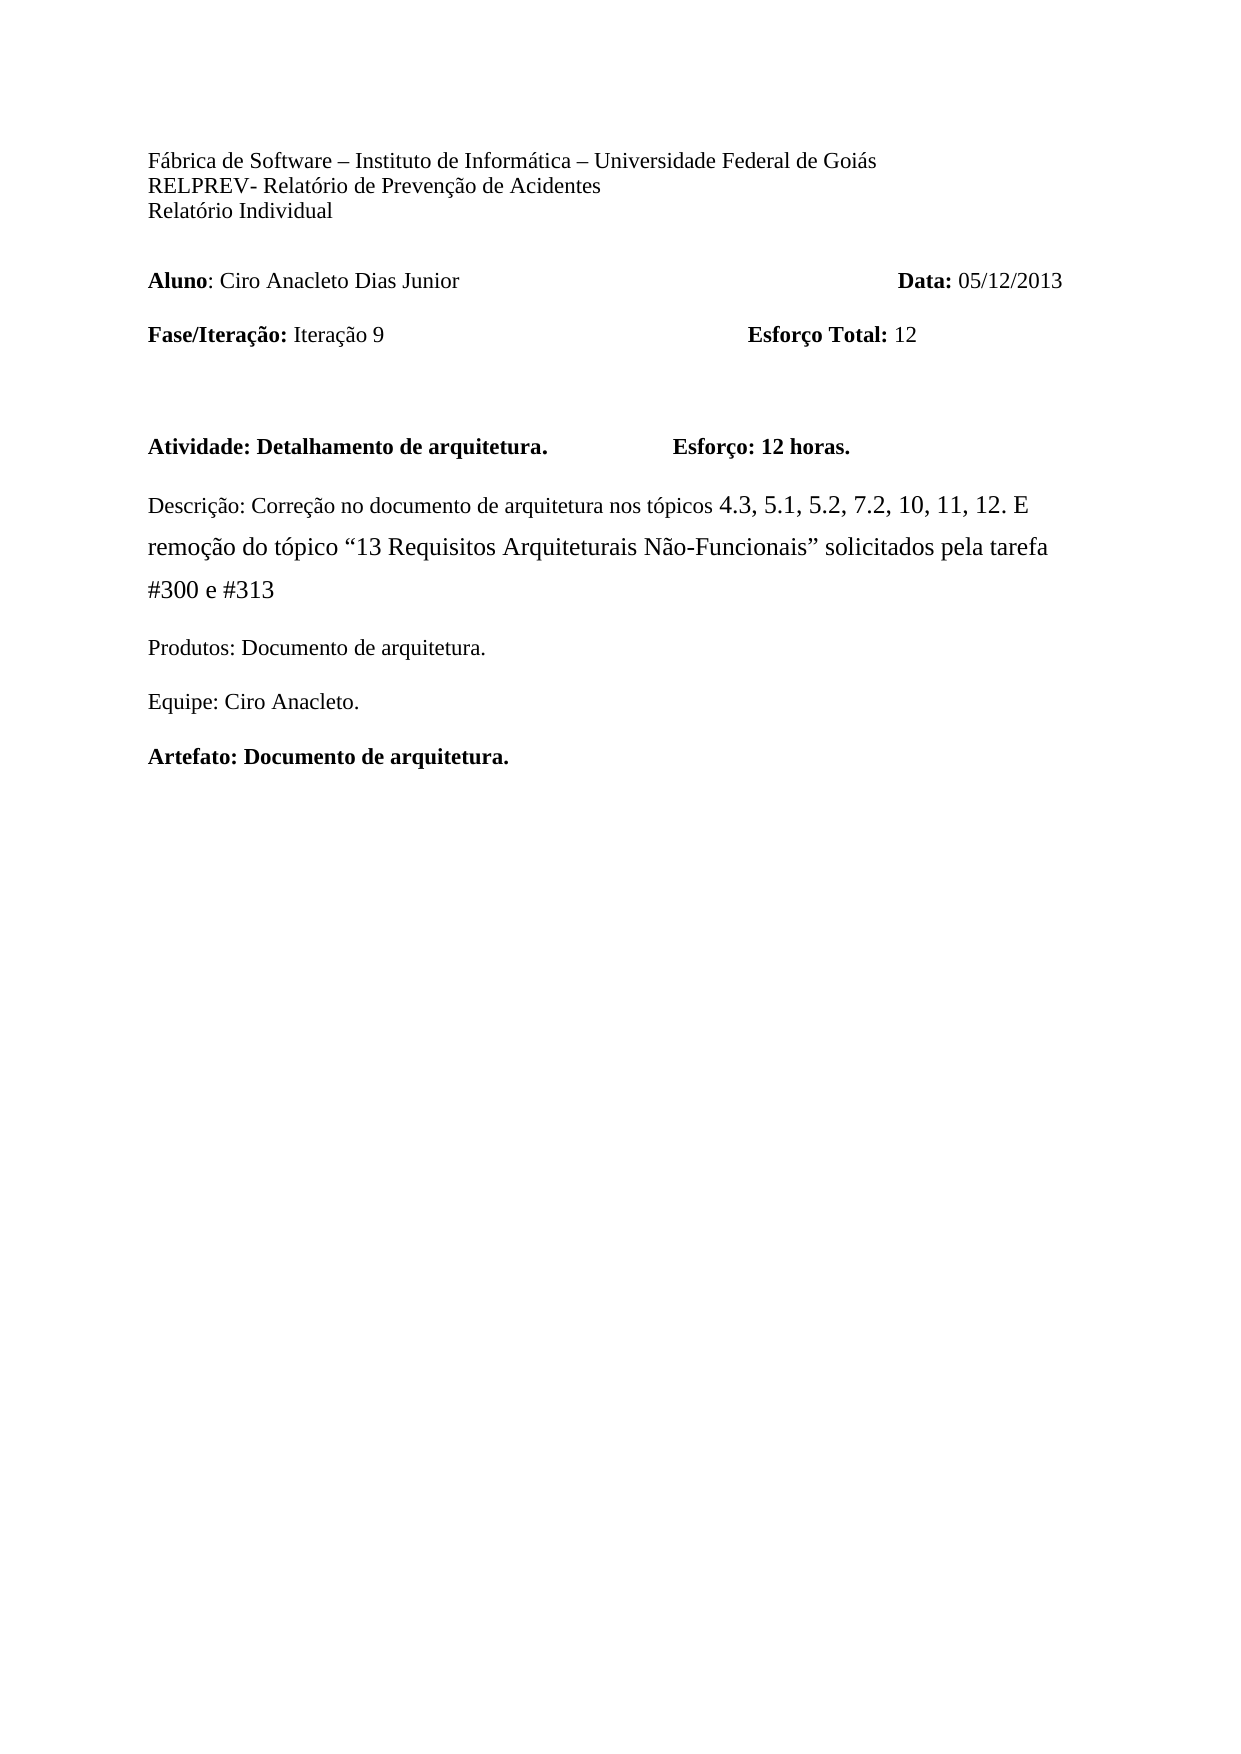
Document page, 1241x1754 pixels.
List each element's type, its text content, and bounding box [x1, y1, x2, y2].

text Aluno: Ciro Anacleto Dias Junior Data: 05/12/2013 [148, 268, 1093, 293]
text Artefato: Documento de arquitetura. [148, 744, 1093, 769]
text Fase/Iteração: Iteração 9 Esforço Total: 12 [148, 322, 1093, 348]
text Atividade: Detalhamento de arquitetura. Esforço: 12 horas. [148, 432, 1093, 460]
text Produtos: Documento de arquitetura. [148, 634, 1093, 660]
text Descrição: Correção no documento de arquitetura nos tópicos 4.3, 5.1, 5.2, 7.2, 10, 11, 12. E remoção do tópico “13 Requisitos Arquiteturais Não-Funcionais” solicitados pela tarefa #300 e #313 [148, 490, 1093, 604]
text Equipe: Ciro Anacleto. [148, 689, 1093, 715]
